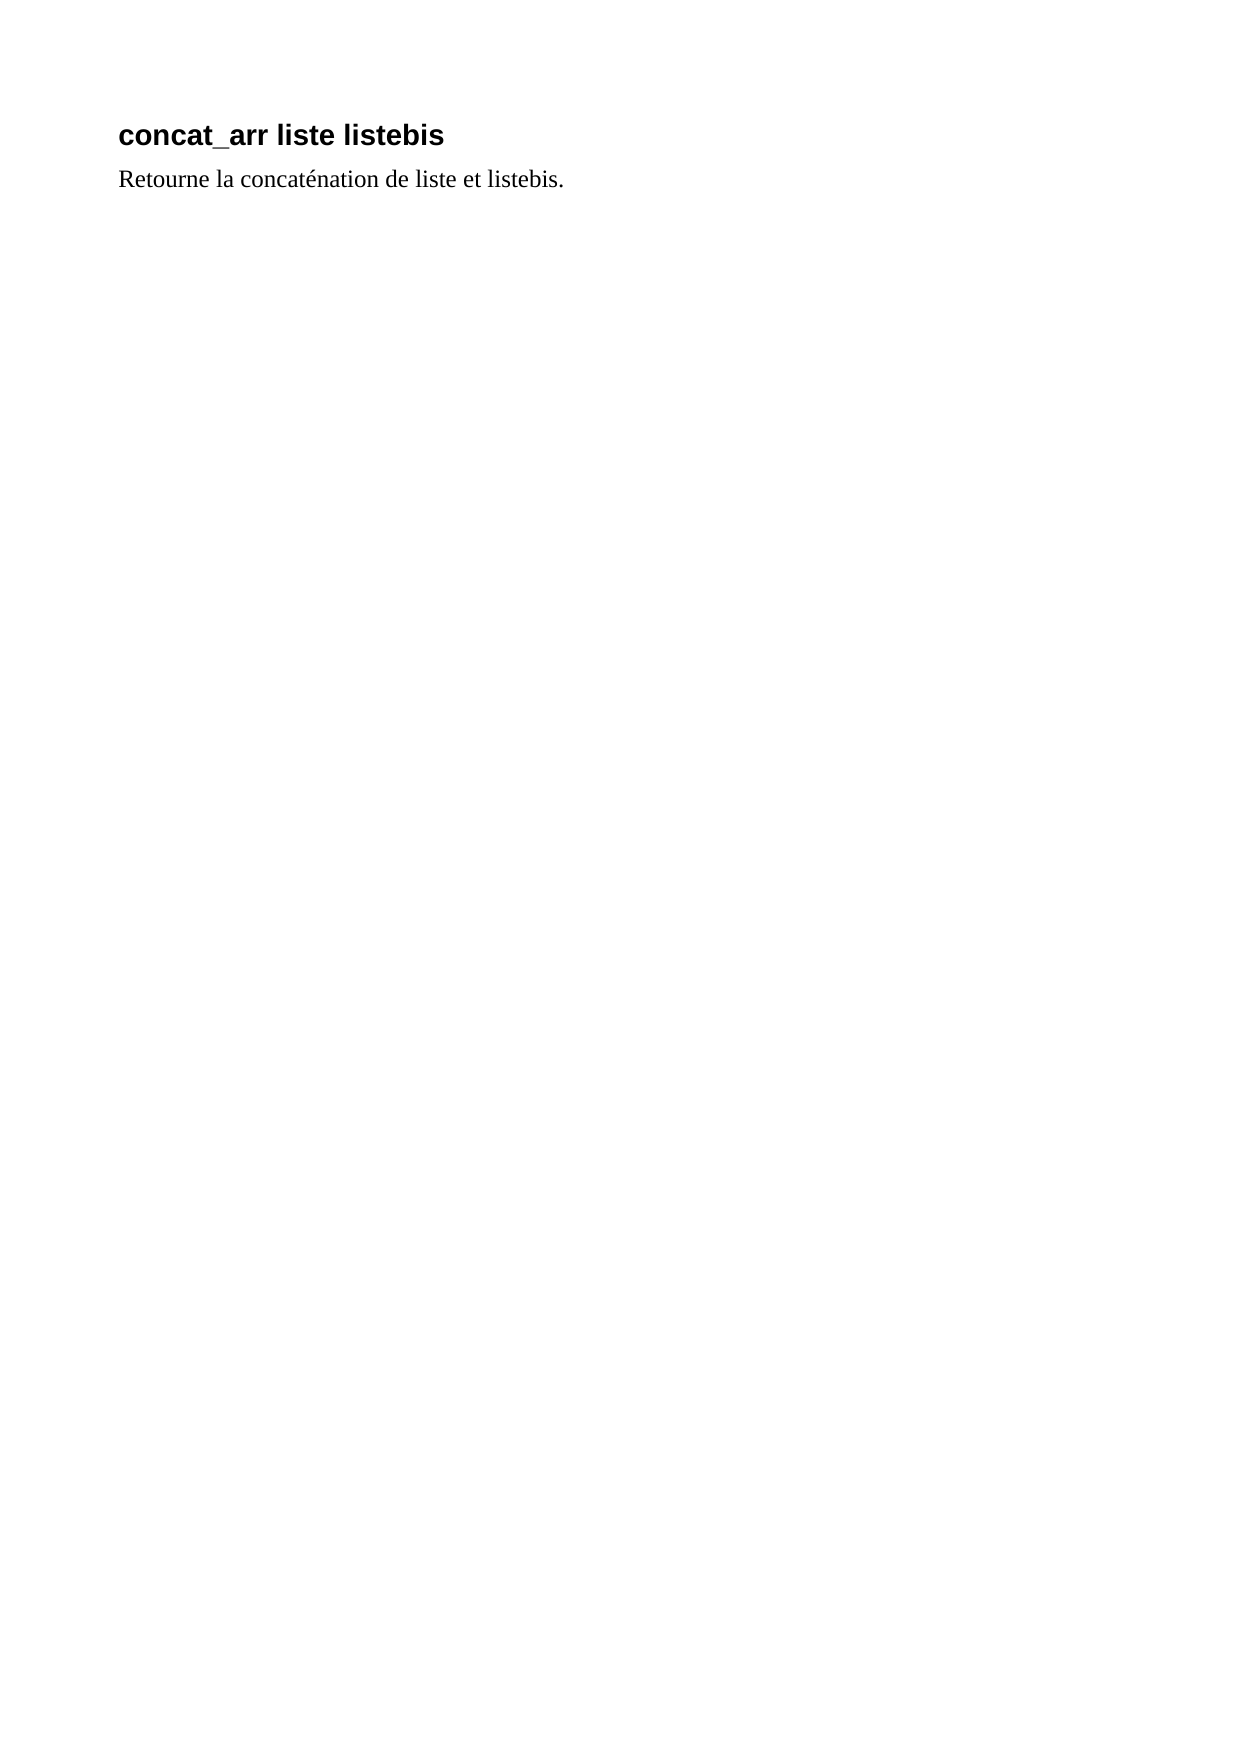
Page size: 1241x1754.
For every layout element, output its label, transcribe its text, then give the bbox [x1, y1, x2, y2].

subtitle concat_arr liste listebis [118, 118, 1122, 152]
text Retourne la concaténation de liste et listebis. [118, 164, 1122, 193]
